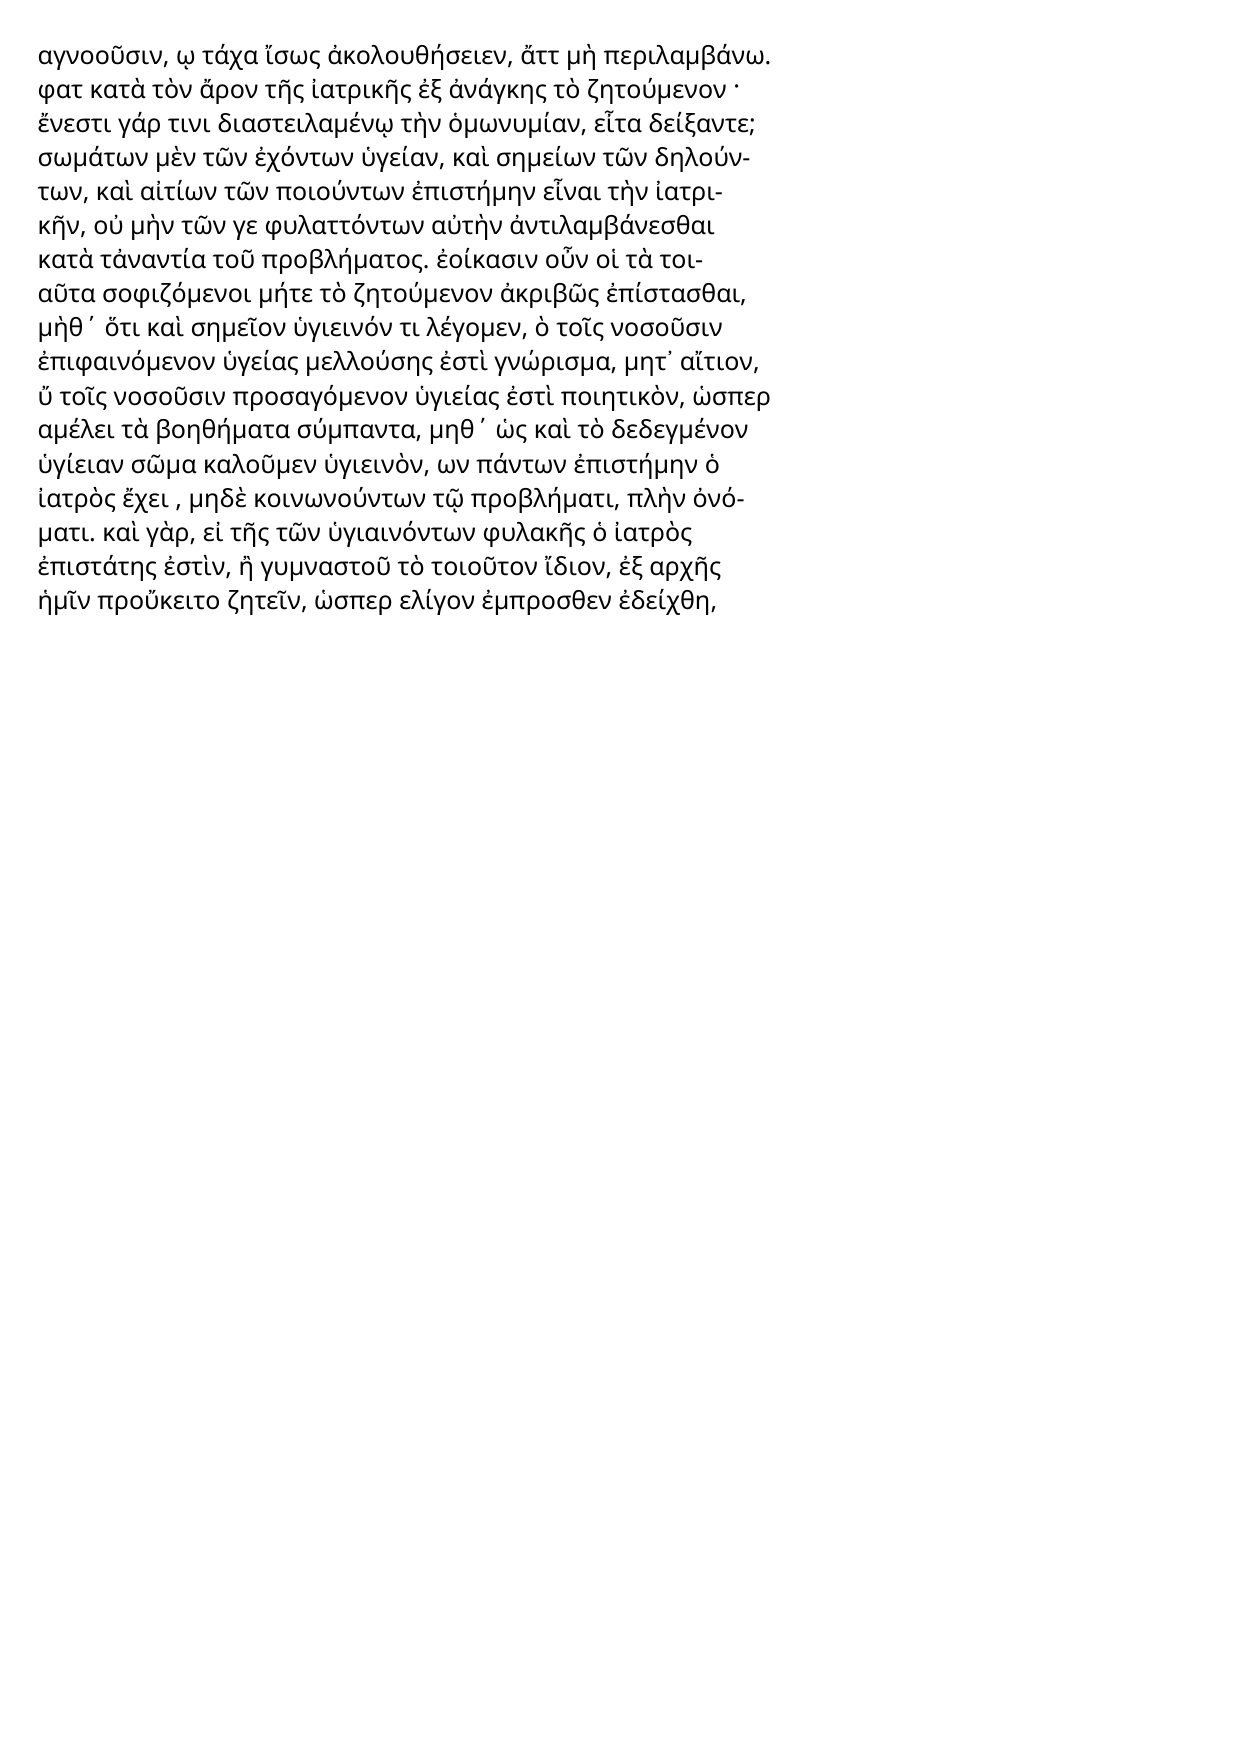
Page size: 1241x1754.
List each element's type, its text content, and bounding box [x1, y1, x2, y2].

text αγνοοῦσιν, ῳ τάχα ἴσως ἀκολουθήσειεν, ἄττ μὴ περιλαμβάνω. φατ κατὰ τὸν ἄρον τῆς ἰατρικῆς ἐξ ἀνάγκης τὸ ζητούμενον · ἔνεστι γάρ τινι διαστειλαμένῳ τὴν ὁμωνυμίαν, εἶτα δείξαντε; σωμάτων μὲν τῶν ἐχόντων ὑγείαν, καὶ σημείων τῶν δηλούν- των, καὶ αἰτίων τῶν ποιούντων ἐπιστήμην εἶναι τὴν ἰατρι- κῆν, οὐ μὴν τῶν γε φυλαττόντων αὐτὴν ἀντιλαμβάνεσθαι κατὰ τἀναντία τοῦ προβλήματος. ἐοίκασιν οὖν οἱ τὰ τοι- αῦτα σοφιζόμενοι μήτε τὸ ζητούμενον ἀκριβῶς ἐπίστασθαι, μὴθ΄ ὅτι καὶ σημεῖον ὑγιεινόν τι λέγομεν, ὸ τοῖς νοσοῦσιν ἐπιφαινόμενον ὑγείας μελλούσης ἐστὶ γνώρισμα, μητ᾽ αἴτιον, ὔ τοῖς νοσοῦσιν προσαγόμενον ὑγιείας ἐστὶ ποιητικὸν, ὡσπερ αμέλει τὰ βοηθήματα σύμπαντα, μηθ΄ ὡς καὶ τὸ δεδεγμένον ὑγίειαν σῶμα καλοῦμεν ὑγιεινὸν, ων πάντων ἐπιστήμην ὁ ἰατρὸς ἔχει , μηδὲ κοινωνούντων τῷ προβλήματι, πλὴν ὀνό- ματι. καὶ γὰρ, εἰ τῆς τῶν ὑγιαινόντων φυλακῆς ὁ ἰατρὸς ἐπιστάτης ἐστὶν, ἢ γυμναστοῦ τὸ τοιοῦτον ἴδιον, ἐξ αρχῆς ἡμῖν προὔκειτο ζητεῖν, ὡσπερ ελίγον ἐμπροσθεν ἐδείχθη, [37, 37, 1203, 617]
